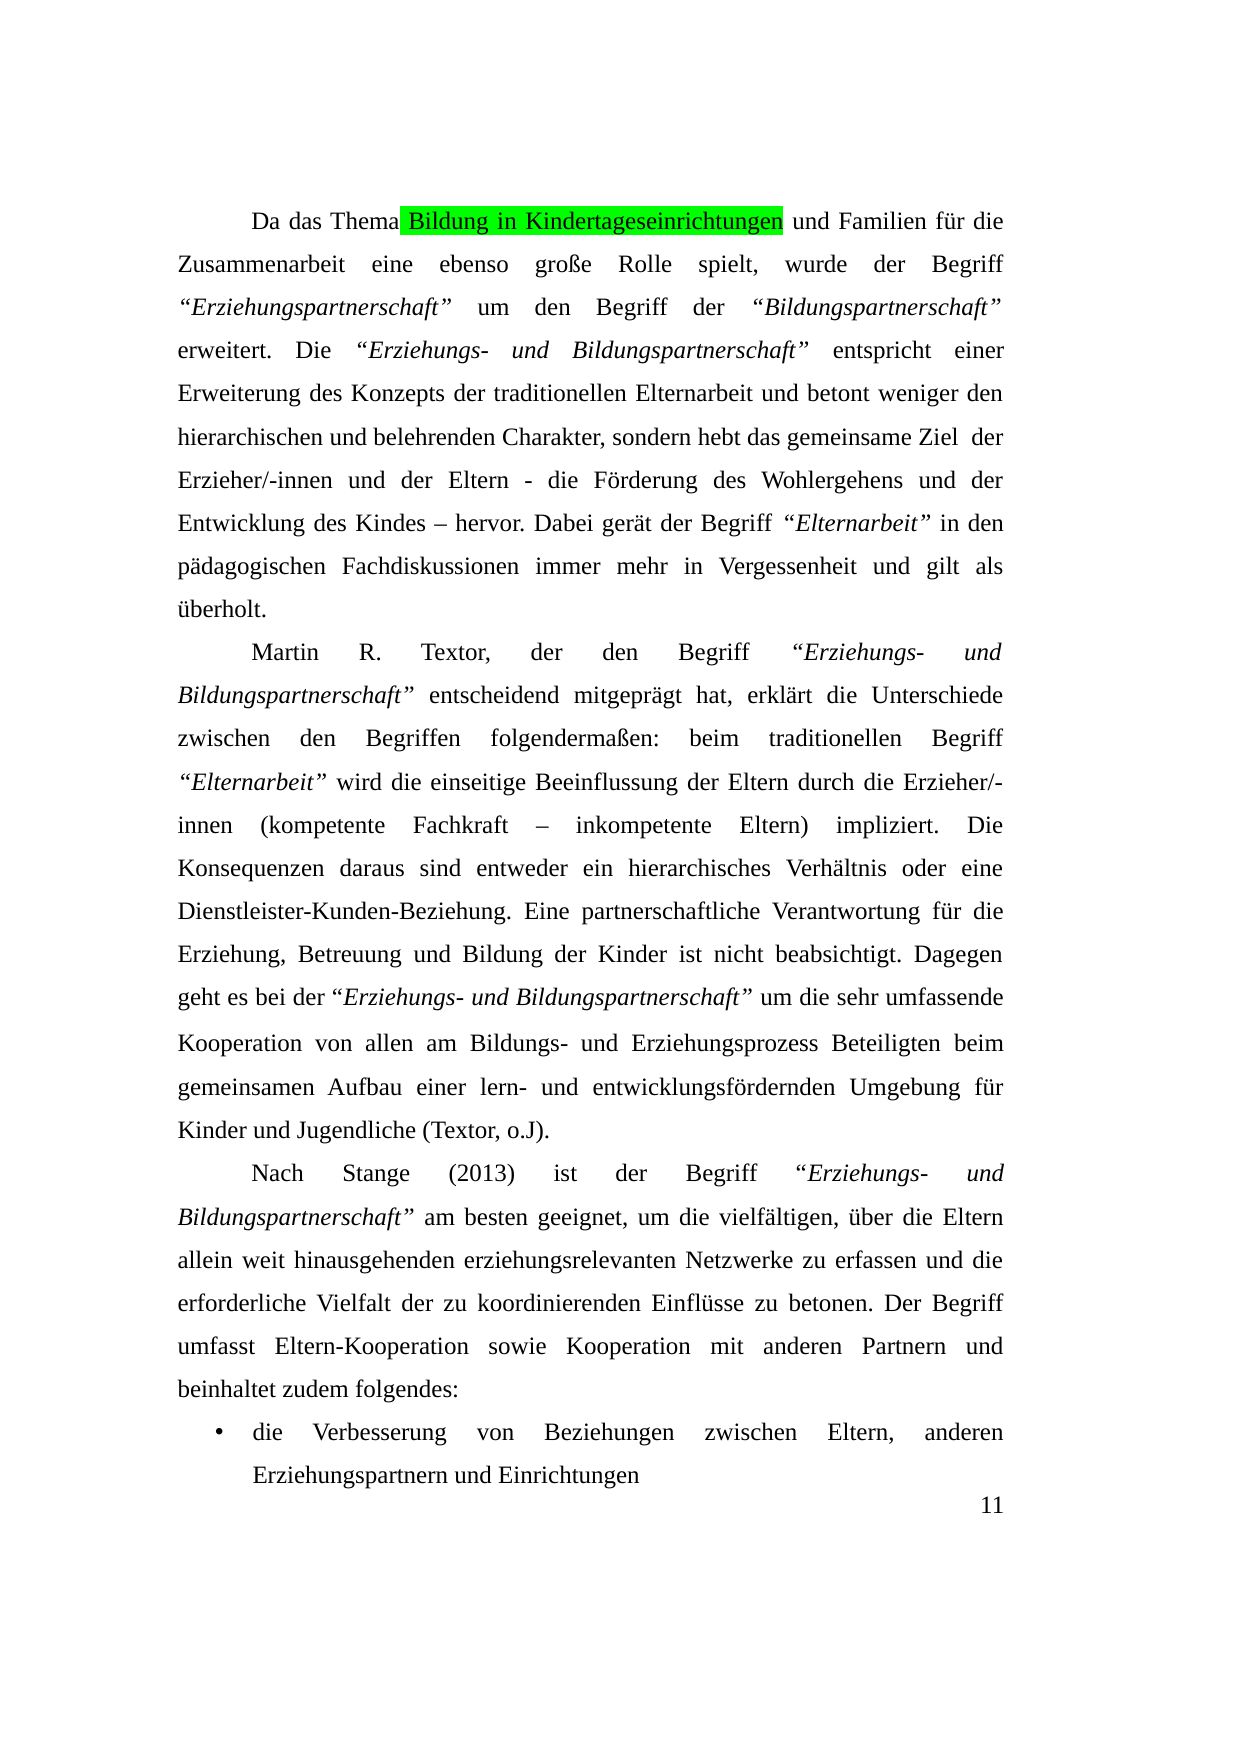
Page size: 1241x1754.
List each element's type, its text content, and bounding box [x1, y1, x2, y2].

text Martin R. Textor, der den Begriff “Erziehungs- und Bildungspartnerschaft” entscheidend mitgeprägt hat, erklärt die Unterschiede zwischen den Begriffen folgendermaßen: beim traditionellen Begriff “Elternarbeit” wird die einseitige Beeinflussung der Eltern durch die Erzieher/-innen (kompetente Fachkraft – inkompetente Eltern) impliziert. Die Konsequenzen daraus sind entweder ein hierarchisches Verhältnis oder eine Dienstleister-Kunden-Beziehung. Eine partnerschaftliche Verantwortung für die Erziehung, Betreuung und Bildung der Kinder ist nicht beabsichtigt. Dagegen geht es bei der “Erziehungs- und Bildungspartnerschaft” um die sehr umfassende Kooperation von allen am Bildungs- und Erziehungsprozess Beteiligten beim gemeinsamen Aufbau einer lern- und entwicklungsfördernden Umgebung für Kinder und Jugendliche (Textor, o.J). [177, 637, 1004, 1144]
text Da das Thema Bildung in Kindertageseinrichtungen und Familien für die Zusammenarbeit eine ebenso große Rolle spielt, wurde der Begriff “Erziehungspartnerschaft” um den Begriff der “Bildungspartnerschaft” erweitert. Die “Erziehungs- und Bildungspartnerschaft” entspricht einer Erweiterung des Konzepts der traditionellen Elternarbeit und betont weniger den hierarchischen und belehrenden Charakter, sondern hebt das gemeinsame Ziel der Erzieher/-innen und der Eltern - die Förderung des Wohlergehens und der Entwicklung des Kindes – hervor. Dabei gerät der Begriff “Elternarbeit” in den pädagogischen Fachdiskussionen immer mehr in Vergessenheit und gilt als überholt. [177, 206, 1004, 623]
list die Verbesserung von Beziehungen zwischen Eltern, anderen Erziehungspartnern und Einrichtungen [215, 1417, 1004, 1489]
text Nach Stange (2013) ist der Begriff “Erziehungs- und Bildungspartnerschaft” am besten geeignet, um die vielfältigen, über die Eltern allein weit hinausgehenden erziehungsrelevanten Netzwerke zu erfassen und die erforderliche Vielfalt der zu koordinierenden Einflüsse zu betonen. Der Begriff umfasst Eltern-Kooperation sowie Kooperation mit anderen Partnern und beinhaltet zudem folgendes: [177, 1158, 1004, 1403]
